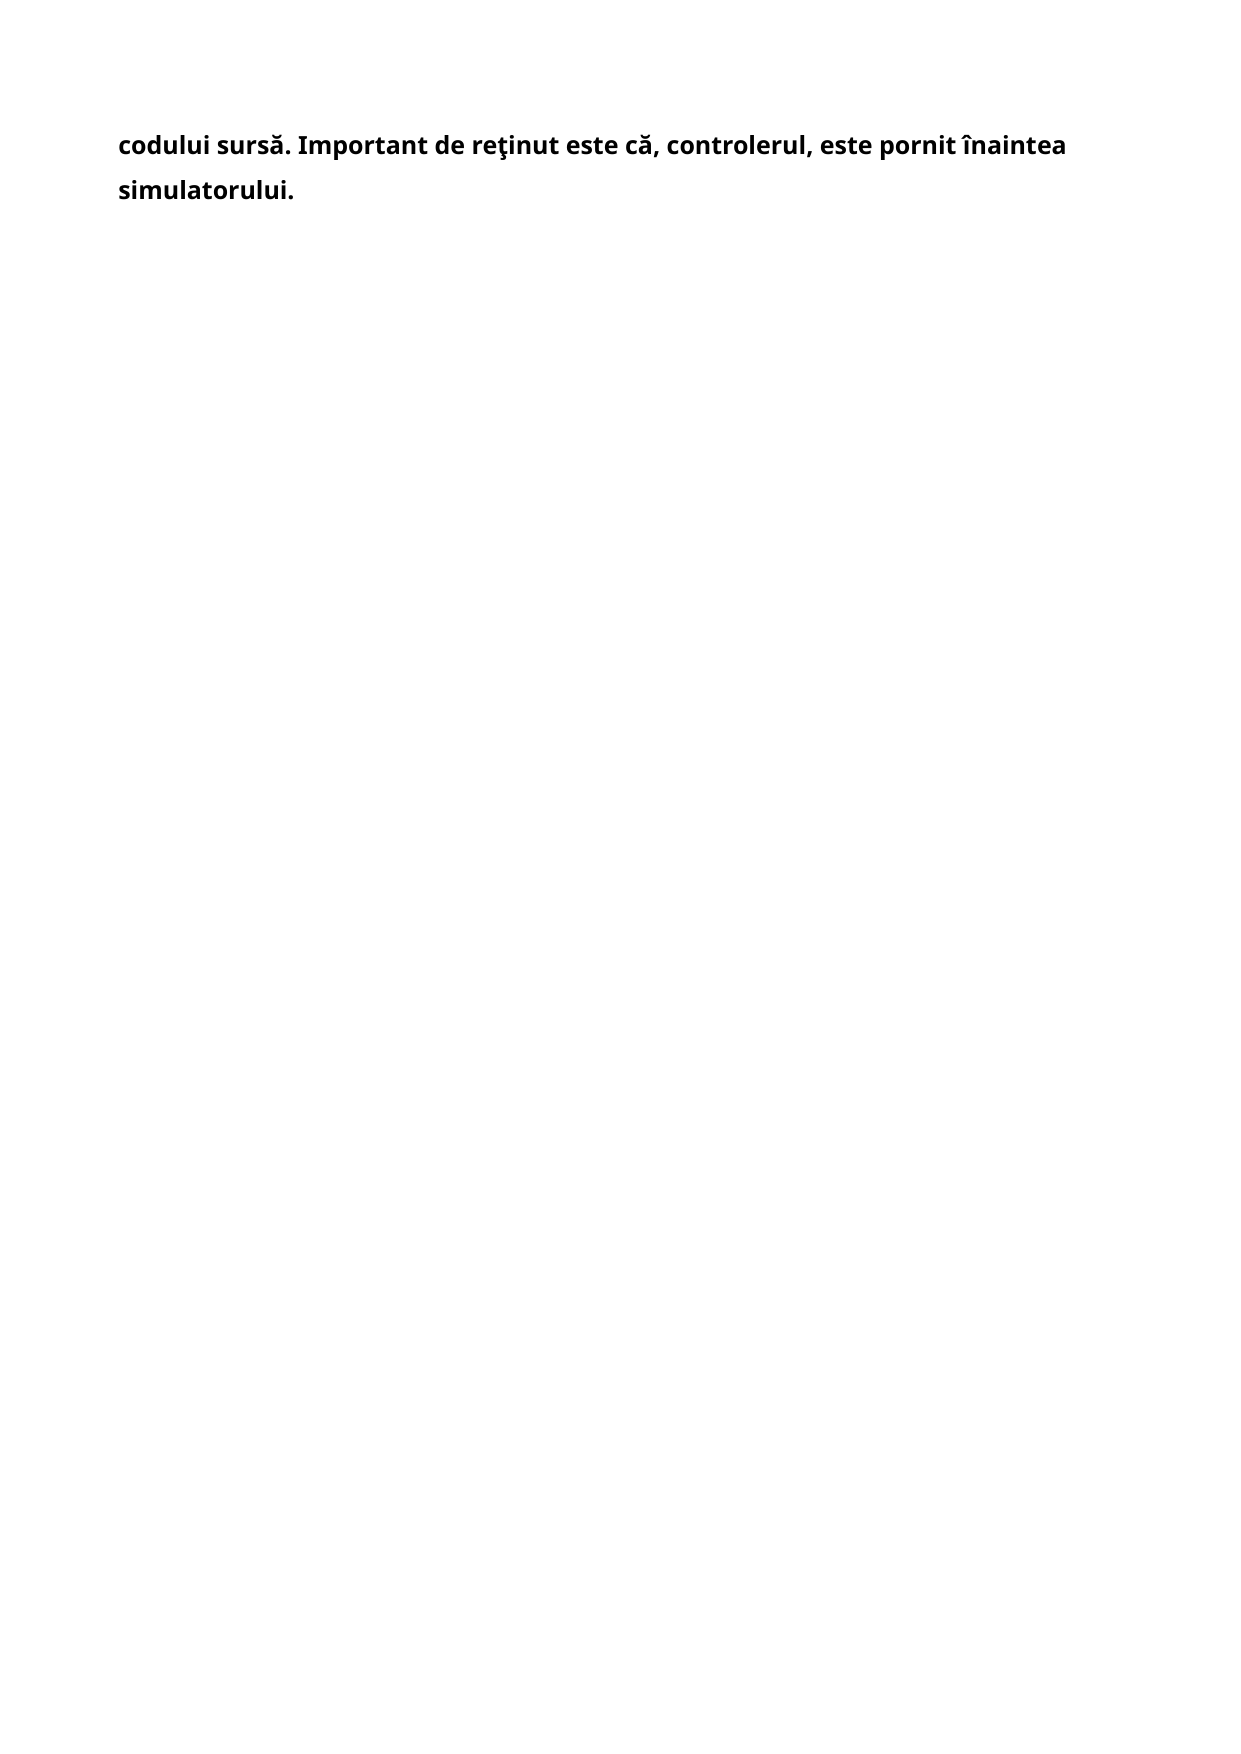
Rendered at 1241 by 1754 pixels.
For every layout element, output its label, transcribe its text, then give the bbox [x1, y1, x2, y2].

text codului sursă. Important de reţinut este că, controlerul, este pornit înaintea simulatorului. [118, 118, 1122, 208]
